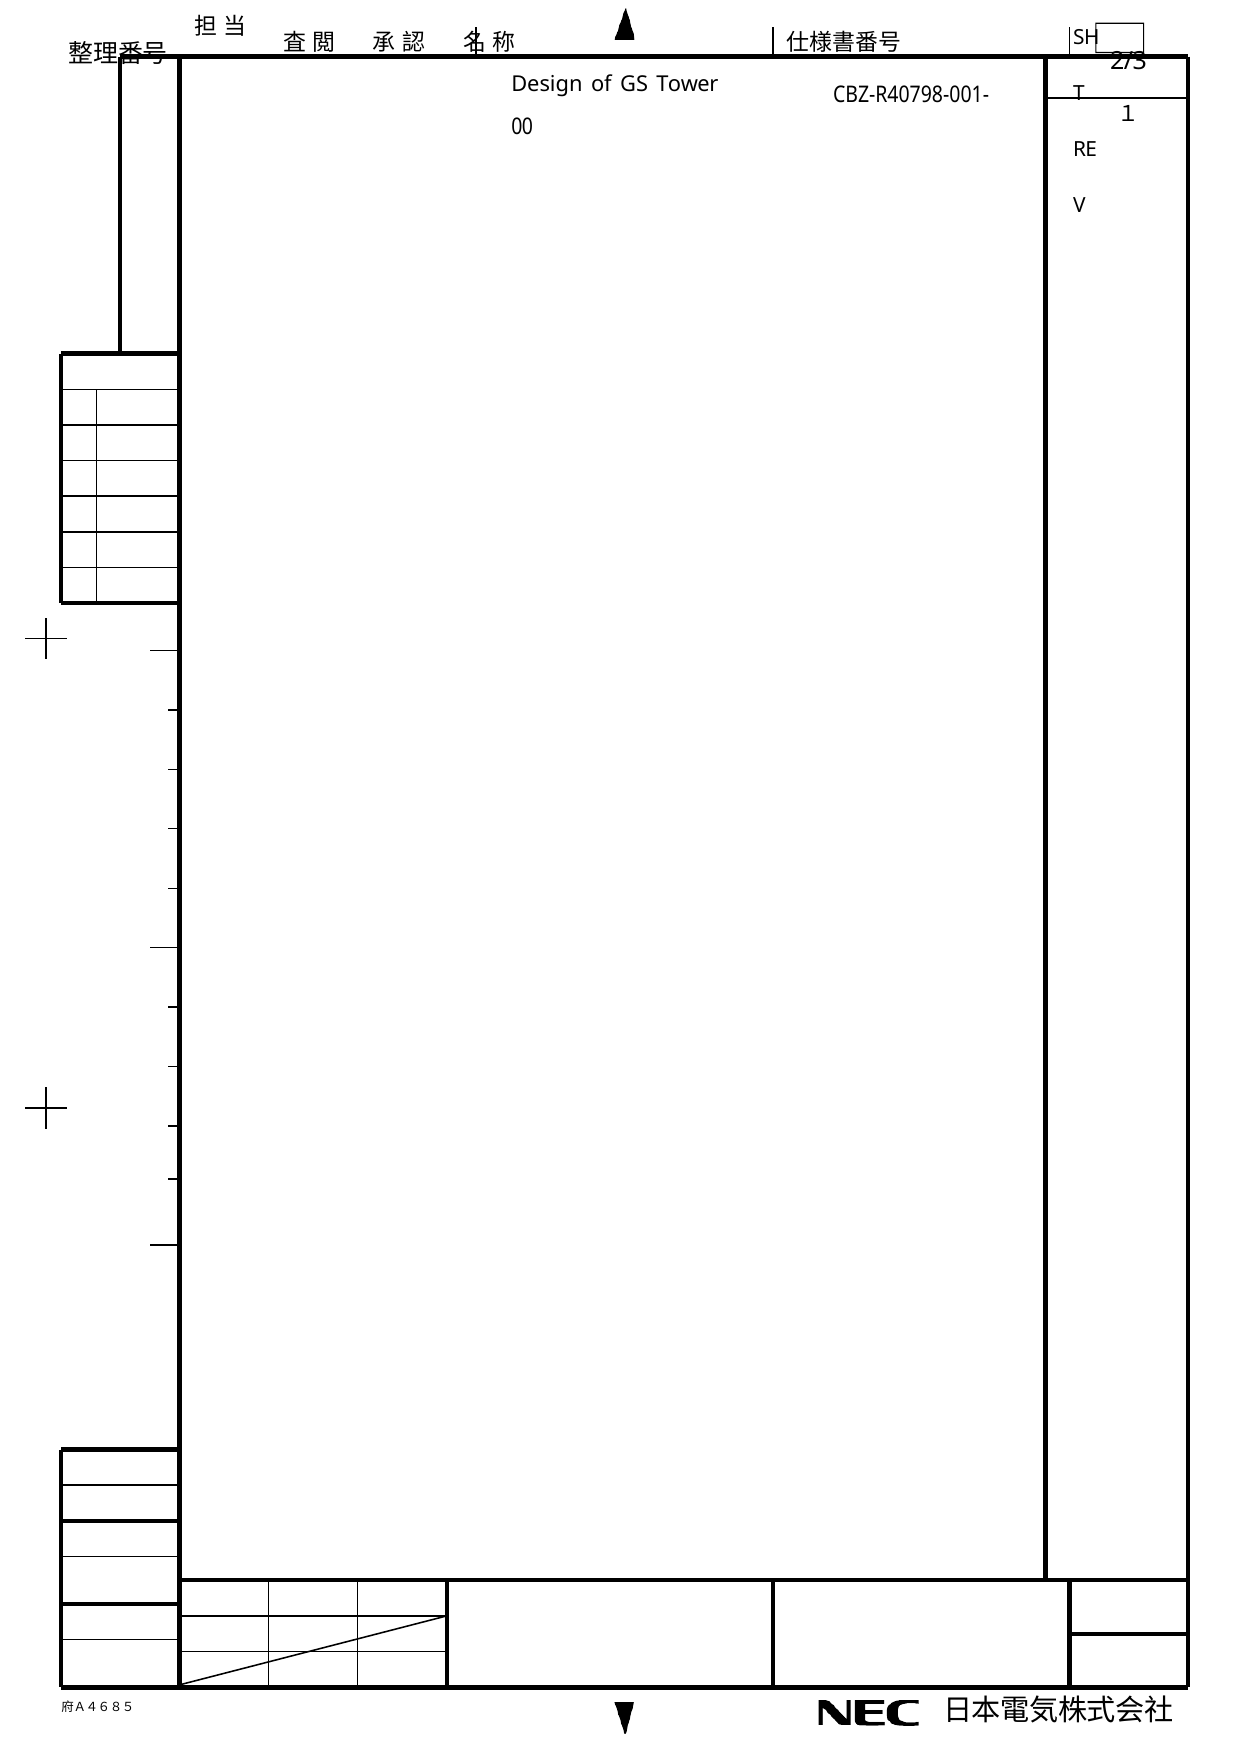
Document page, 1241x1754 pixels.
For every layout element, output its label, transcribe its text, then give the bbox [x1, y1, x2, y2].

text SHT REV [1073, 22, 1105, 219]
text 担 当 [194, 14, 253, 40]
picture [818, 1700, 851, 1725]
text Design of GS Tower CBZ-R40798-001-00 [511, 68, 1008, 141]
picture [614, 1702, 634, 1734]
subtitle 整理番号 [69, 40, 253, 68]
text 名 称 仕様書番号 [463, 25, 1008, 57]
text 査 閲 承 認 [283, 25, 431, 57]
picture [854, 1700, 919, 1726]
text 2/3 [1110, 42, 1240, 76]
text １ [1117, 98, 1240, 127]
picture [614, 8, 635, 25]
